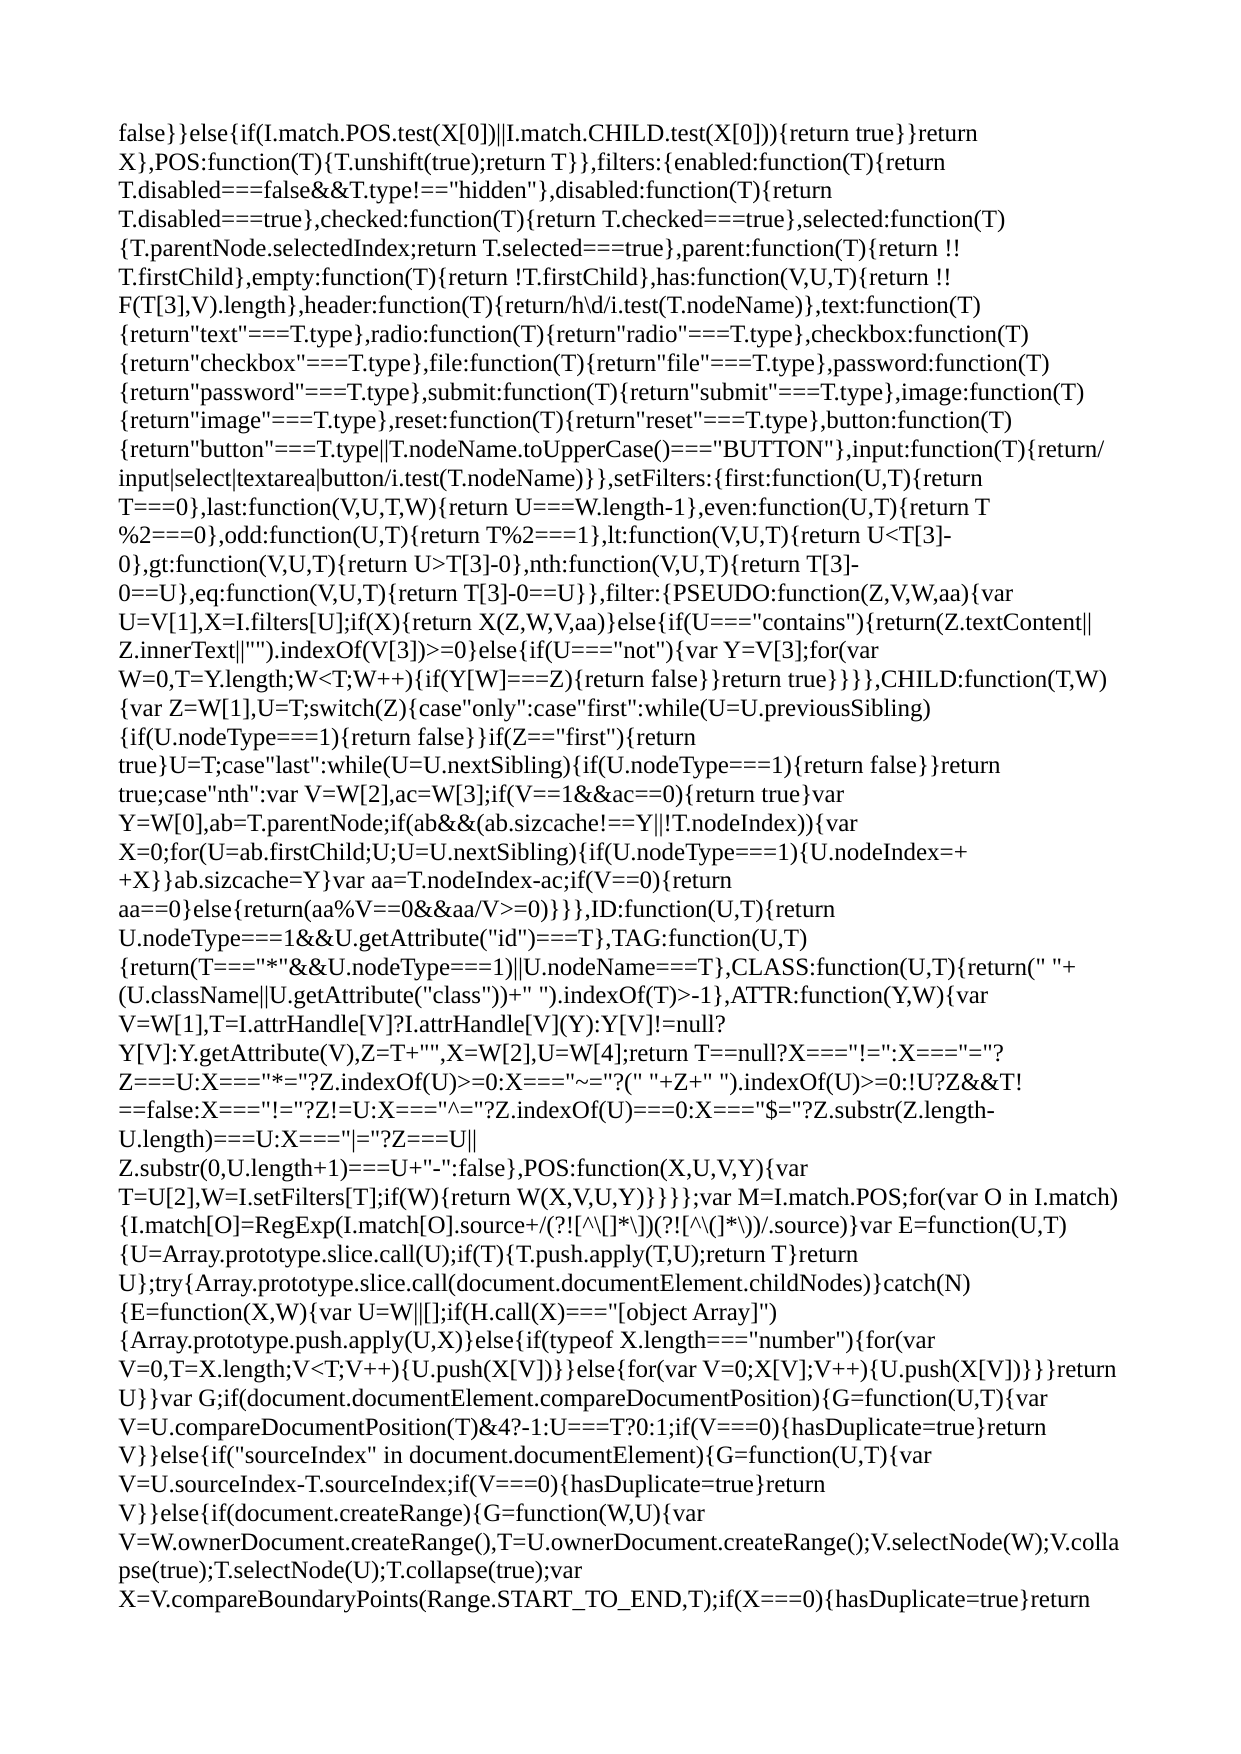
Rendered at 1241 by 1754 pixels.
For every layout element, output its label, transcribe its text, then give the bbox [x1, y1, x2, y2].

text false}}else{if(I.match.POS.test(X[0])||I.match.CHILD.test(X[0])){return true}}return X},POS:function(T){T.unshift(true);return T}},filters:{enabled:function(T){return T.disabled===false&&T.type!=="hidden"},disabled:function(T){return T.disabled===true},checked:function(T){return T.checked===true},selected:function(T){T.parentNode.selectedIndex;return T.selected===true},parent:function(T){return !!T.firstChild},empty:function(T){return !T.firstChild},has:function(V,U,T){return !!F(T[3],V).length},header:function(T){return/h\d/i.test(T.nodeName)},text:function(T){return"text"===T.type},radio:function(T){return"radio"===T.type},checkbox:function(T){return"checkbox"===T.type},file:function(T){return"file"===T.type},password:function(T){return"password"===T.type},submit:function(T){return"submit"===T.type},image:function(T){return"image"===T.type},reset:function(T){return"reset"===T.type},button:function(T){return"button"===T.type||T.nodeName.toUpperCase()==="BUTTON"},input:function(T){return/input|select|textarea|button/i.test(T.nodeName)}},setFilters:{first:function(U,T){return T===0},last:function(V,U,T,W){return U===W.length-1},even:function(U,T){return T%2===0},odd:function(U,T){return T%2===1},lt:function(V,U,T){return U<T[3]-0},gt:function(V,U,T){return U>T[3]-0},nth:function(V,U,T){return T[3]-0==U},eq:function(V,U,T){return T[3]-0==U}},filter:{PSEUDO:function(Z,V,W,aa){var U=V[1],X=I.filters[U];if(X){return X(Z,W,V,aa)}else{if(U==="contains"){return(Z.textContent||Z.innerText||"").indexOf(V[3])>=0}else{if(U==="not"){var Y=V[3];for(var W=0,T=Y.length;W<T;W++){if(Y[W]===Z){return false}}return true}}}},CHILD:function(T,W){var Z=W[1],U=T;switch(Z){case"only":case"first":while(U=U.previousSibling){if(U.nodeType===1){return false}}if(Z=="first"){return true}U=T;case"last":while(U=U.nextSibling){if(U.nodeType===1){return false}}return true;case"nth":var V=W[2],ac=W[3];if(V==1&&ac==0){return true}var Y=W[0],ab=T.parentNode;if(ab&&(ab.sizcache!==Y||!T.nodeIndex)){var X=0;for(U=ab.firstChild;U;U=U.nextSibling){if(U.nodeType===1){U.nodeIndex=++X}}ab.sizcache=Y}var aa=T.nodeIndex-ac;if(V==0){return aa==0}else{return(aa%V==0&&aa/V>=0)}}},ID:function(U,T){return U.nodeType===1&&U.getAttribute("id")===T},TAG:function(U,T){return(T==="*"&&U.nodeType===1)||U.nodeName===T},CLASS:function(U,T){return(" "+(U.className||U.getAttribute("class"))+" ").indexOf(T)>-1},ATTR:function(Y,W){var V=W[1],T=I.attrHandle[V]?I.attrHandle[V](Y):Y[V]!=null?Y[V]:Y.getAttribute(V),Z=T+"",X=W[2],U=W[4];return T==null?X==="!=":X==="="?Z===U:X==="*="?Z.indexOf(U)>=0:X==="~="?(" "+Z+" ").indexOf(U)>=0:!U?Z&&T!==false:X==="!="?Z!=U:X==="^="?Z.indexOf(U)===0:X==="$="?Z.substr(Z.length-U.length)===U:X==="|="?Z===U||Z.substr(0,U.length+1)===U+"-":false},POS:function(X,U,V,Y){var T=U[2],W=I.setFilters[T];if(W){return W(X,V,U,Y)}}}};var M=I.match.POS;for(var O in I.match){I.match[O]=RegExp(I.match[O].source+/(?![^\[]*\])(?![^\(]*\))/.source)}var E=function(U,T){U=Array.prototype.slice.call(U);if(T){T.push.apply(T,U);return T}return U};try{Array.prototype.slice.call(document.documentElement.childNodes)}catch(N){E=function(X,W){var U=W||[];if(H.call(X)==="[object Array]"){Array.prototype.push.apply(U,X)}else{if(typeof X.length==="number"){for(var V=0,T=X.length;V<T;V++){U.push(X[V])}}else{for(var V=0;X[V];V++){U.push(X[V])}}}return U}}var G;if(document.documentElement.compareDocumentPosition){G=function(U,T){var V=U.compareDocumentPosition(T)&4?-1:U===T?0:1;if(V===0){hasDuplicate=true}return V}}else{if("sourceIndex" in document.documentElement){G=function(U,T){var V=U.sourceIndex-T.sourceIndex;if(V===0){hasDuplicate=true}return V}}else{if(document.createRange){G=function(W,U){var V=W.ownerDocument.createRange(),T=U.ownerDocument.createRange();V.selectNode(W);V.collapse(true);T.selectNode(U);T.collapse(true);var X=V.compareBoundaryPoints(Range.START_TO_END,T);if(X===0){hasDuplicate=true}return [118, 118, 1122, 1613]
